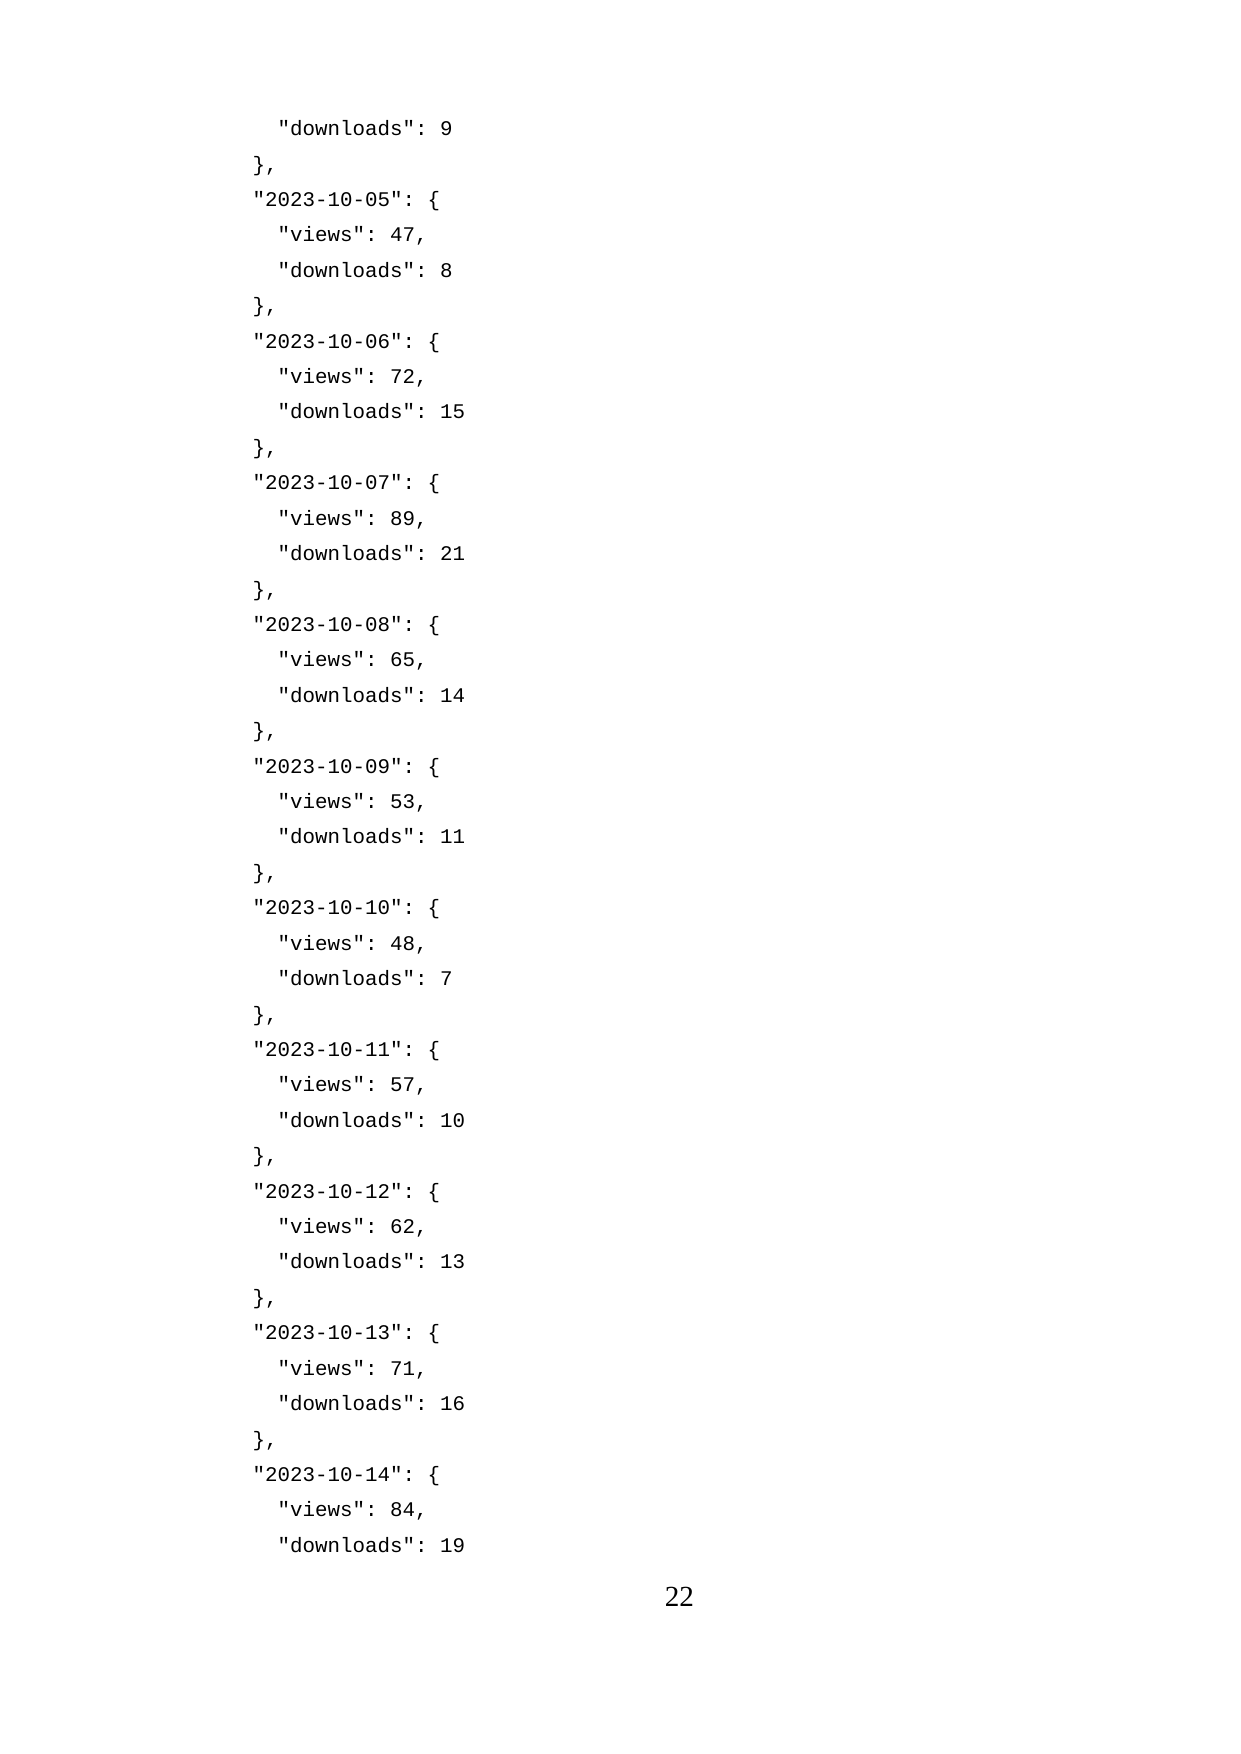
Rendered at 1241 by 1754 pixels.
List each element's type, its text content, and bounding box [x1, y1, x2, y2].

text "downloads": 14 [177, 685, 1181, 708]
text "2023-10-06": { [177, 331, 1181, 354]
text "views": 71, [177, 1358, 1181, 1381]
text "downloads": 11 [177, 826, 1181, 850]
text "downloads": 15 [177, 401, 1181, 425]
text }, [177, 578, 1181, 602]
text }, [177, 1003, 1181, 1027]
text "2023-10-12": { [177, 1181, 1181, 1204]
text "views": 57, [177, 1074, 1181, 1098]
text "views": 84, [177, 1499, 1181, 1523]
text "2023-10-10": { [177, 897, 1181, 921]
text "2023-10-11": { [177, 1039, 1181, 1063]
text "2023-10-08": { [177, 614, 1181, 638]
text "views": 47, [177, 224, 1181, 248]
text }, [177, 1145, 1181, 1169]
text "views": 48, [177, 933, 1181, 956]
text "downloads": 19 [177, 1535, 1181, 1558]
text "2023-10-09": { [177, 756, 1181, 779]
text }, [177, 862, 1181, 886]
text }, [177, 153, 1181, 177]
text "views": 89, [177, 508, 1181, 531]
text "views": 53, [177, 791, 1181, 815]
text "2023-10-14": { [177, 1464, 1181, 1488]
text }, [177, 1287, 1181, 1311]
text }, [177, 720, 1181, 744]
text }, [177, 1428, 1181, 1452]
text "downloads": 16 [177, 1393, 1181, 1417]
text }, [177, 437, 1181, 461]
text "2023-10-13": { [177, 1322, 1181, 1346]
text "downloads": 9 [177, 118, 1181, 142]
text "views": 72, [177, 366, 1181, 390]
text "2023-10-07": { [177, 472, 1181, 496]
text "views": 62, [177, 1216, 1181, 1240]
text "downloads": 7 [177, 968, 1181, 992]
text }, [177, 295, 1181, 319]
text "downloads": 13 [177, 1251, 1181, 1275]
text "downloads": 8 [177, 260, 1181, 283]
text "views": 65, [177, 649, 1181, 673]
text "downloads": 10 [177, 1110, 1181, 1133]
text "2023-10-05": { [177, 189, 1181, 213]
text "downloads": 21 [177, 543, 1181, 567]
